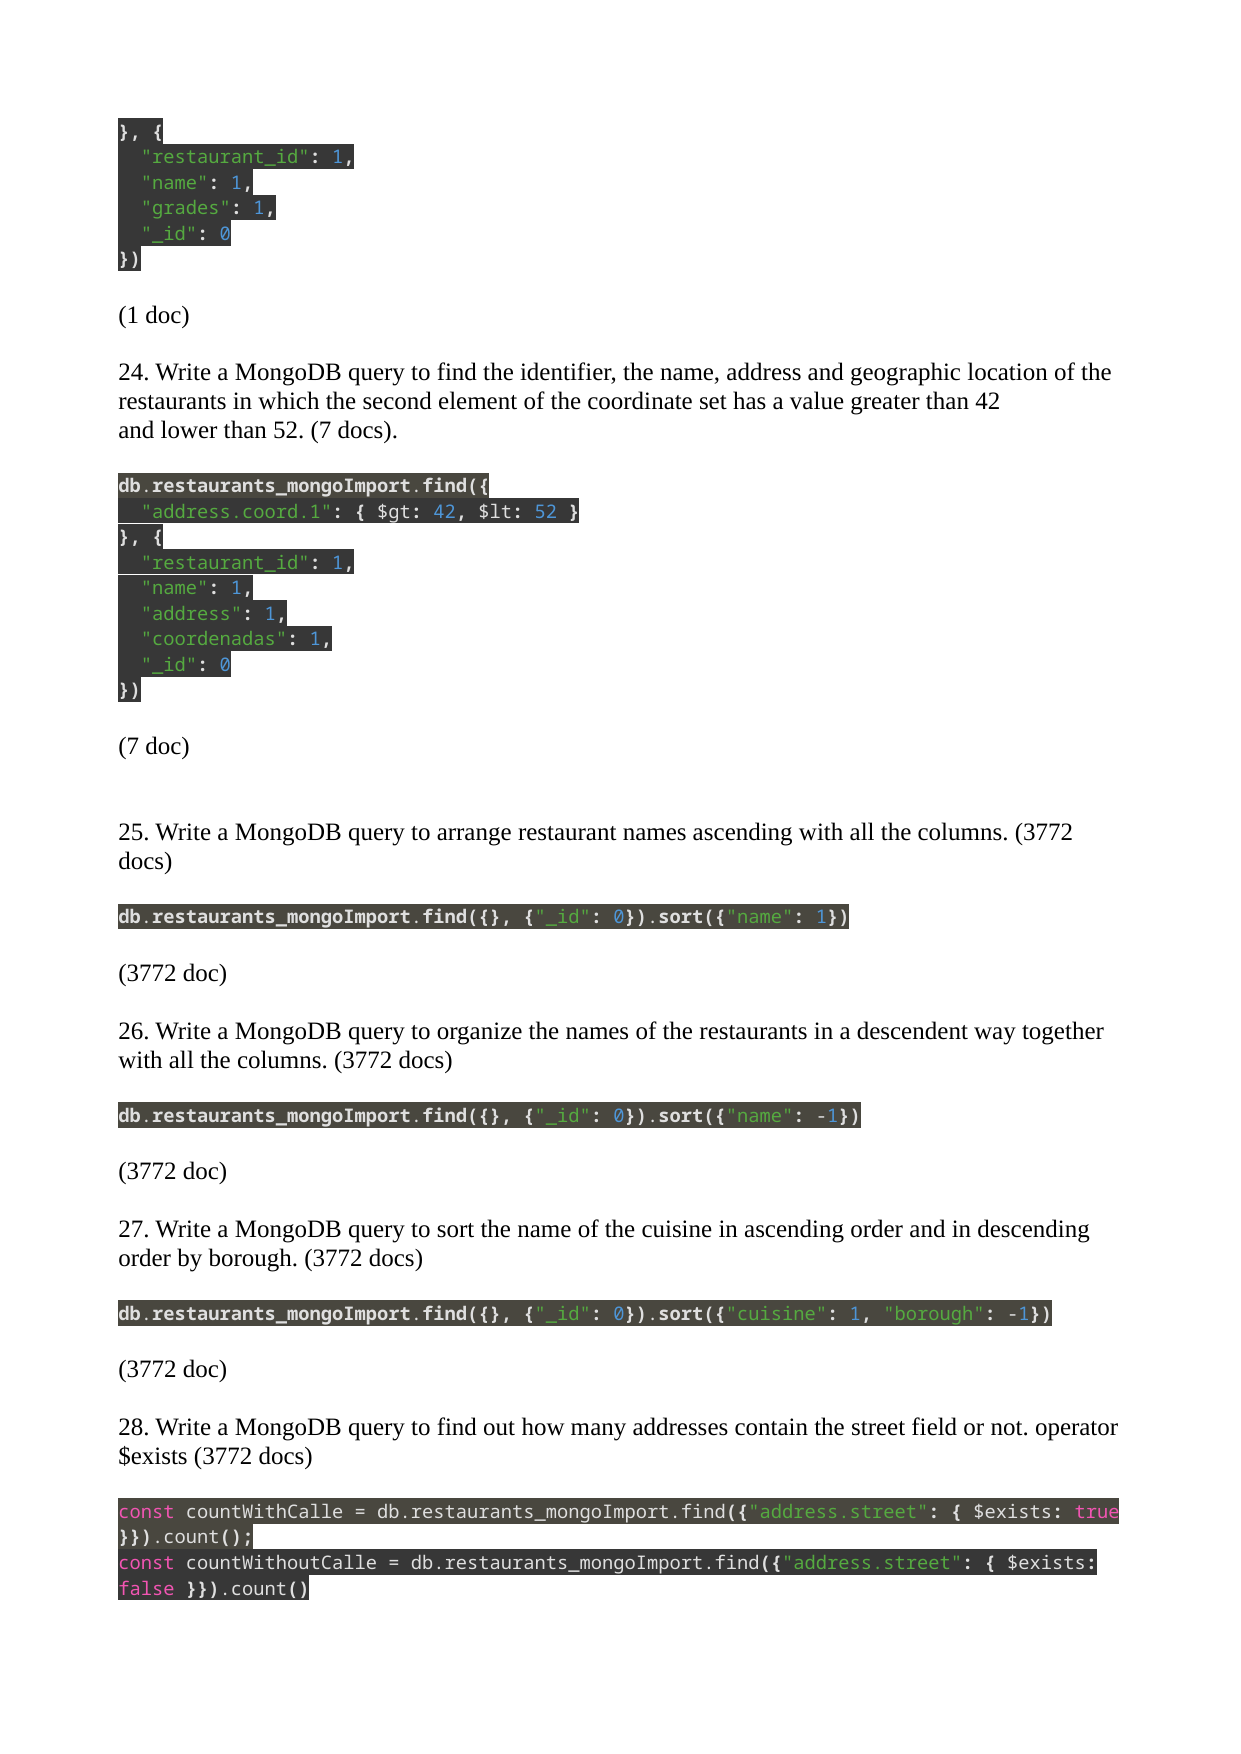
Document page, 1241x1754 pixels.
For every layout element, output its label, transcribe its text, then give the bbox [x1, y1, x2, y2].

text 27. Write a MongoDB query to sort the name of the cuisine in ascending order and in descending [118, 1214, 1122, 1243]
text const countWithoutCalle = db.restaurants_mongoImport.find({"address.street": { $exists: false }}).count() [118, 1549, 1122, 1600]
text "address.coord.1": { $gt: 42, $lt: 52 } [118, 498, 1122, 523]
text docs) [118, 846, 1122, 875]
text const countWithCalle = db.restaurants_mongoImport.find({"address.street": { $exists: true }}).count(); [118, 1498, 1122, 1549]
text "restaurant_id": 1, [118, 549, 1122, 574]
text 26. Write a MongoDB query to organize the names of the restaurants in a descendent way together [118, 1016, 1122, 1045]
text (3772 doc) [118, 1354, 1122, 1383]
text "name": 1, [118, 169, 1122, 195]
text "coordenadas": 1, [118, 626, 1122, 651]
text (7 doc) [118, 731, 1122, 760]
text "address": 1, [118, 600, 1122, 626]
text restaurants in which the second element of the coordinate set has a value greater than 42 [118, 386, 1122, 415]
text and lower than 52. (7 docs). [118, 415, 1122, 444]
text 24. Write a MongoDB query to find the identifier, the name, address and geographic location of the [118, 357, 1122, 386]
text }, { [118, 118, 1122, 144]
text 25. Write a MongoDB query to arrange restaurant names ascending with all the columns. (3772 [118, 817, 1122, 846]
text db.restaurants_mongoImport.find({}, {"_id": 0}).sort({"name": 1}) [118, 903, 1122, 929]
text (1 doc) [118, 300, 1122, 329]
text db.restaurants_mongoImport.find({}, {"_id": 0}).sort({"name": -1}) [118, 1102, 1122, 1128]
text "_id": 0 [118, 220, 1122, 246]
text "name": 1, [118, 574, 1122, 600]
text }, { [118, 523, 1122, 549]
text }) [118, 246, 1122, 271]
text db.restaurants_mongoImport.find({}, {"_id": 0}).sort({"cuisine": 1, "borough": -1}) [118, 1300, 1122, 1326]
text order by borough. (3772 docs) [118, 1243, 1122, 1271]
text with all the columns. (3772 docs) [118, 1045, 1122, 1073]
text }) [118, 677, 1122, 702]
text "restaurant_id": 1, [118, 144, 1122, 169]
text $exists (3772 docs) [118, 1441, 1122, 1469]
text "_id": 0 [118, 651, 1122, 677]
text "grades": 1, [118, 195, 1122, 220]
text db.restaurants_mongoImport.find({ [118, 472, 1122, 498]
text (3772 doc) [118, 958, 1122, 987]
text 28. Write a MongoDB query to find out how many addresses contain the street field or not. operator [118, 1412, 1122, 1441]
text (3772 doc) [118, 1156, 1122, 1185]
